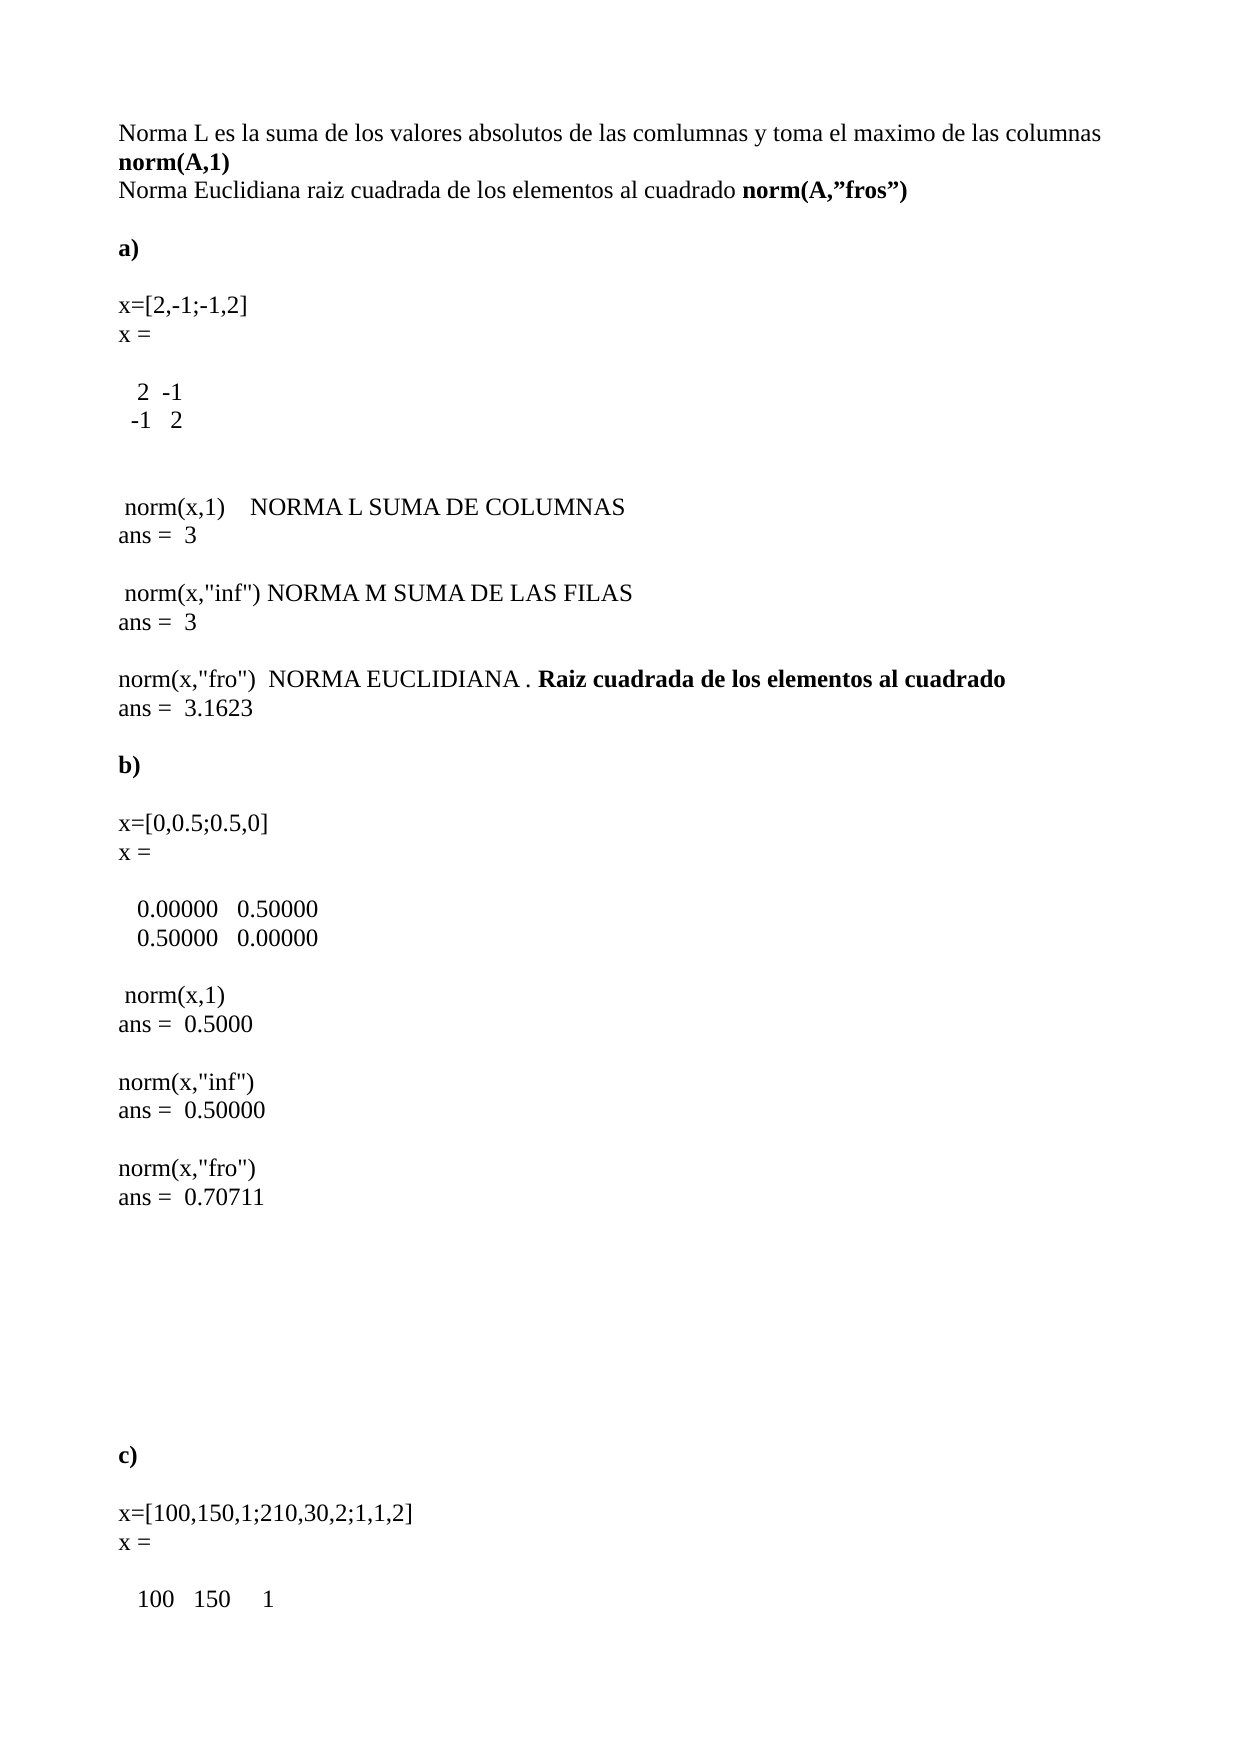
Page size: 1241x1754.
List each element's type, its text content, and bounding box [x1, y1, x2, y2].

text ans = 3 [118, 607, 1122, 636]
text x=[0,0.5;0.5,0] [118, 808, 1122, 837]
text Norma L es la suma de los valores absolutos de las comlumnas y toma el maximo de las columnas norm(A,1) [118, 118, 1122, 176]
text x = [118, 1527, 1122, 1556]
text x = [118, 319, 1122, 348]
text x = [118, 837, 1122, 866]
text 0.00000 0.50000 [118, 894, 1122, 923]
text norm(x,"fro") [118, 1153, 1122, 1182]
text norm(x,1) [118, 981, 1122, 1009]
text ans = 3 [118, 521, 1122, 549]
text norm(x,"inf") [118, 1067, 1122, 1096]
text norm(x,"fro") NORMA EUCLIDIANA . Raiz cuadrada de los elementos al cuadrado [118, 664, 1122, 693]
text 0.50000 0.00000 [118, 923, 1122, 952]
text x=[100,150,1;210,30,2;1,1,2] [118, 1498, 1122, 1527]
text 2 -1 [118, 377, 1122, 406]
text ans = 0.70711 [118, 1182, 1122, 1211]
text norm(x,1) NORMA L SUMA DE COLUMNAS [118, 492, 1122, 521]
text ans = 3.1623 [118, 693, 1122, 722]
text -1 2 [118, 406, 1122, 434]
text c) [118, 1441, 1122, 1469]
text ans = 0.5000 [118, 1009, 1122, 1038]
text Norma Euclidiana raiz cuadrada de los elementos al cuadrado norm(A,”fros”) [118, 176, 1122, 204]
text a) [118, 233, 1122, 262]
text ans = 0.50000 [118, 1096, 1122, 1124]
text 100 150 1 [118, 1584, 1122, 1613]
text b) [118, 751, 1122, 779]
text x=[2,-1;-1,2] [118, 291, 1122, 319]
text norm(x,"inf") NORMA M SUMA DE LAS FILAS [118, 578, 1122, 607]
